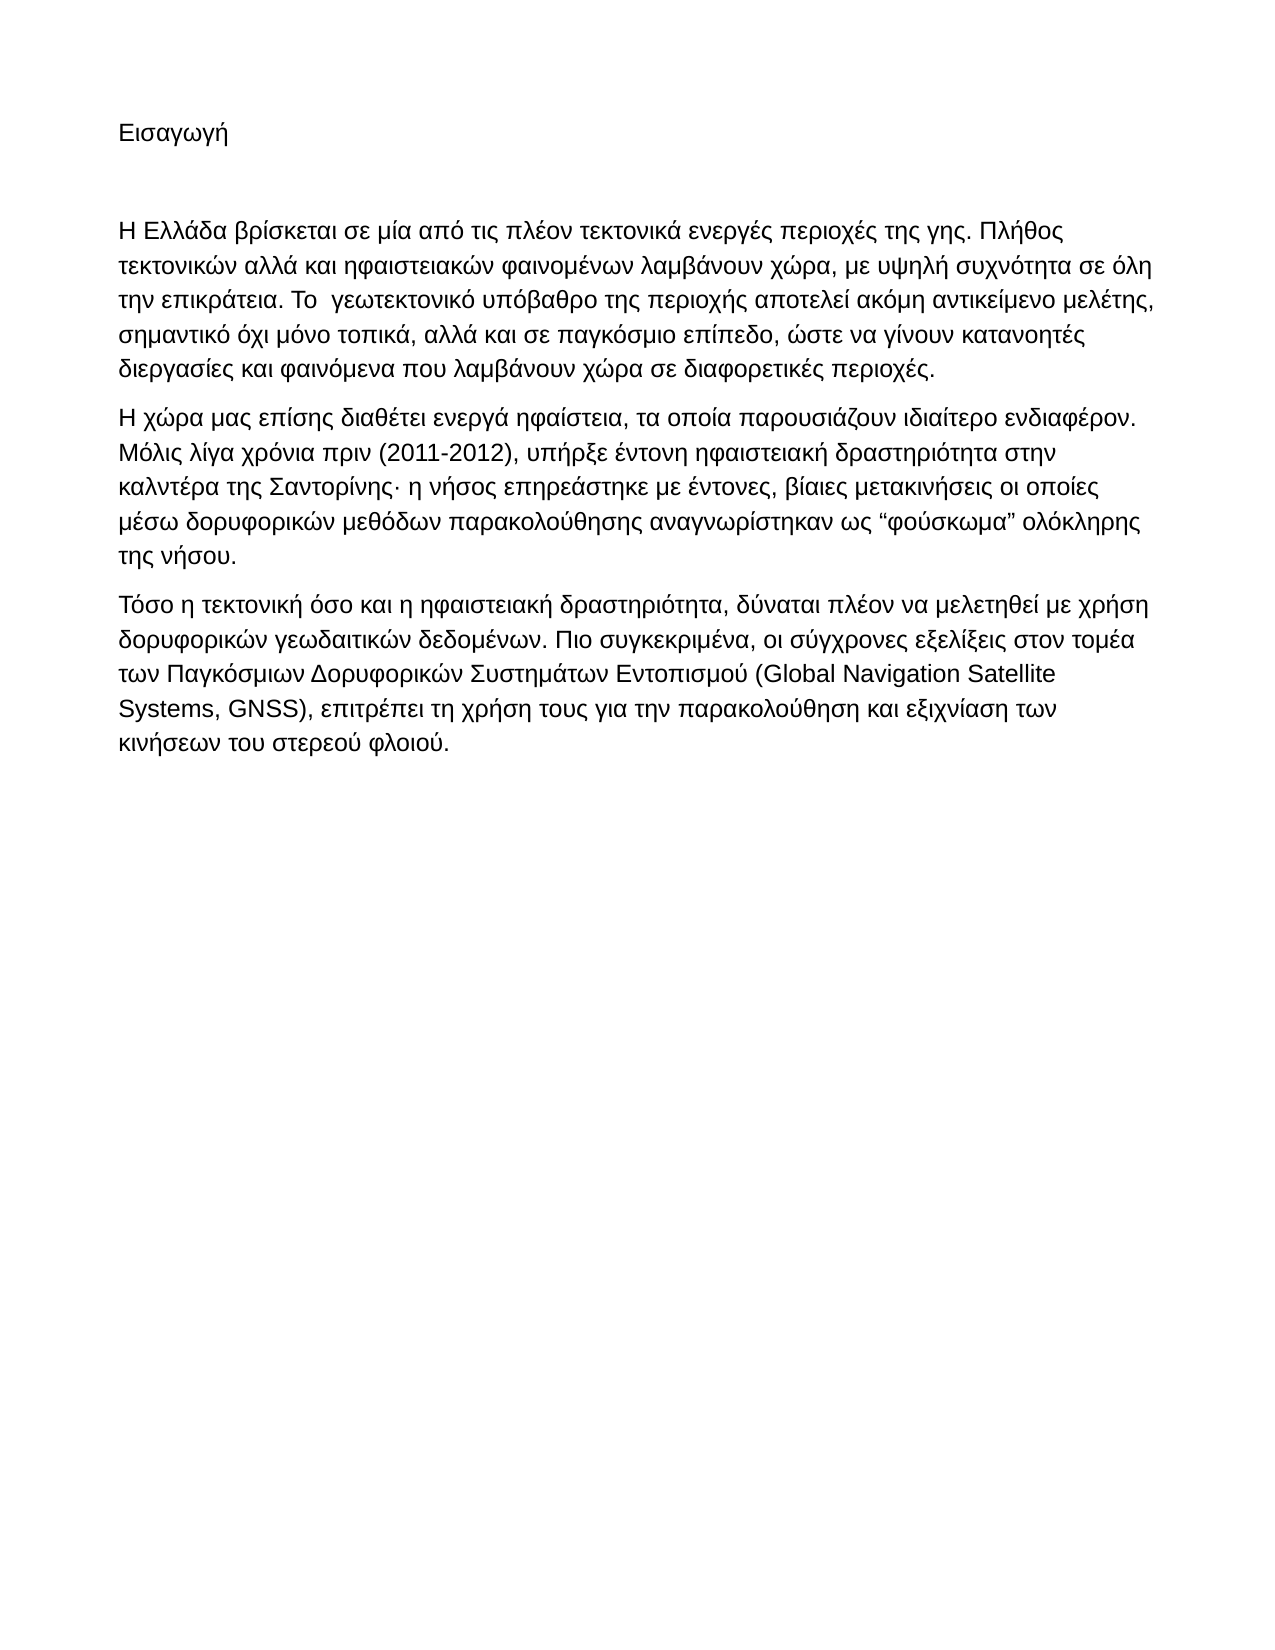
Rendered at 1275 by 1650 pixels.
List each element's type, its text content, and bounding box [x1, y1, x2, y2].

text Η χώρα μας επίσης διαθέτει ενεργά ηφαίστεια, τα οποία παρουσιάζουν ιδιαίτερο ενδιαφέρον. Μόλις λίγα χρόνια πριν (2011-2012), υπήρξε έντονη ηφαιστειακή δραστηριότητα στην καλντέρα της Σαντορίνης· η νήσος επηρεάστηκε με έντονες, βίαιες μετακινήσεις οι οποίες μέσω δορυφορικών μεθόδων παρακολούθησης αναγνωρίστηκαν ως “φούσκωμα” ολόκληρης της νήσου. [118, 403, 1157, 570]
text Εισαγωγή [118, 118, 1157, 147]
text Η Ελλάδα βρίσκεται σε μία από τις πλέον τεκτονικά ενεργές περιοχές της γης. Πλήθος τεκτονικών αλλά και ηφαιστειακών φαινομένων λαμβάνουν χώρα, με υψηλή συχνότητα σε όλη την επικράτεια. Το γεωτεκτονικό υπόβαθρο της περιοχής αποτελεί ακόμη αντικείμενο μελέτης, σημαντικό όχι μόνο τοπικά, αλλά και σε παγκόσμιο επίπεδο, ώστε να γίνουν κατανοητές διεργασίες και φαινόμενα που λαμβάνουν χώρα σε διαφορετικές περιοχές. [118, 216, 1157, 383]
text Τόσο η τεκτονική όσο και η ηφαιστειακή δραστηριότητα, δύναται πλέον να μελετηθεί με χρήση δορυφορικών γεωδαιτικών δεδομένων. Πιο συγκεκριμένα, οι σύγχρονες εξελίξεις στον τομέα των Παγκόσμιων Δορυφορικών Συστημάτων Εντοπισμού (Global Navigation Satellite Systems, GNSS), επιτρέπει τη χρήση τους για την παρακολούθηση και εξιχνίαση των κινήσεων του στερεού φλοιού. [118, 590, 1157, 757]
